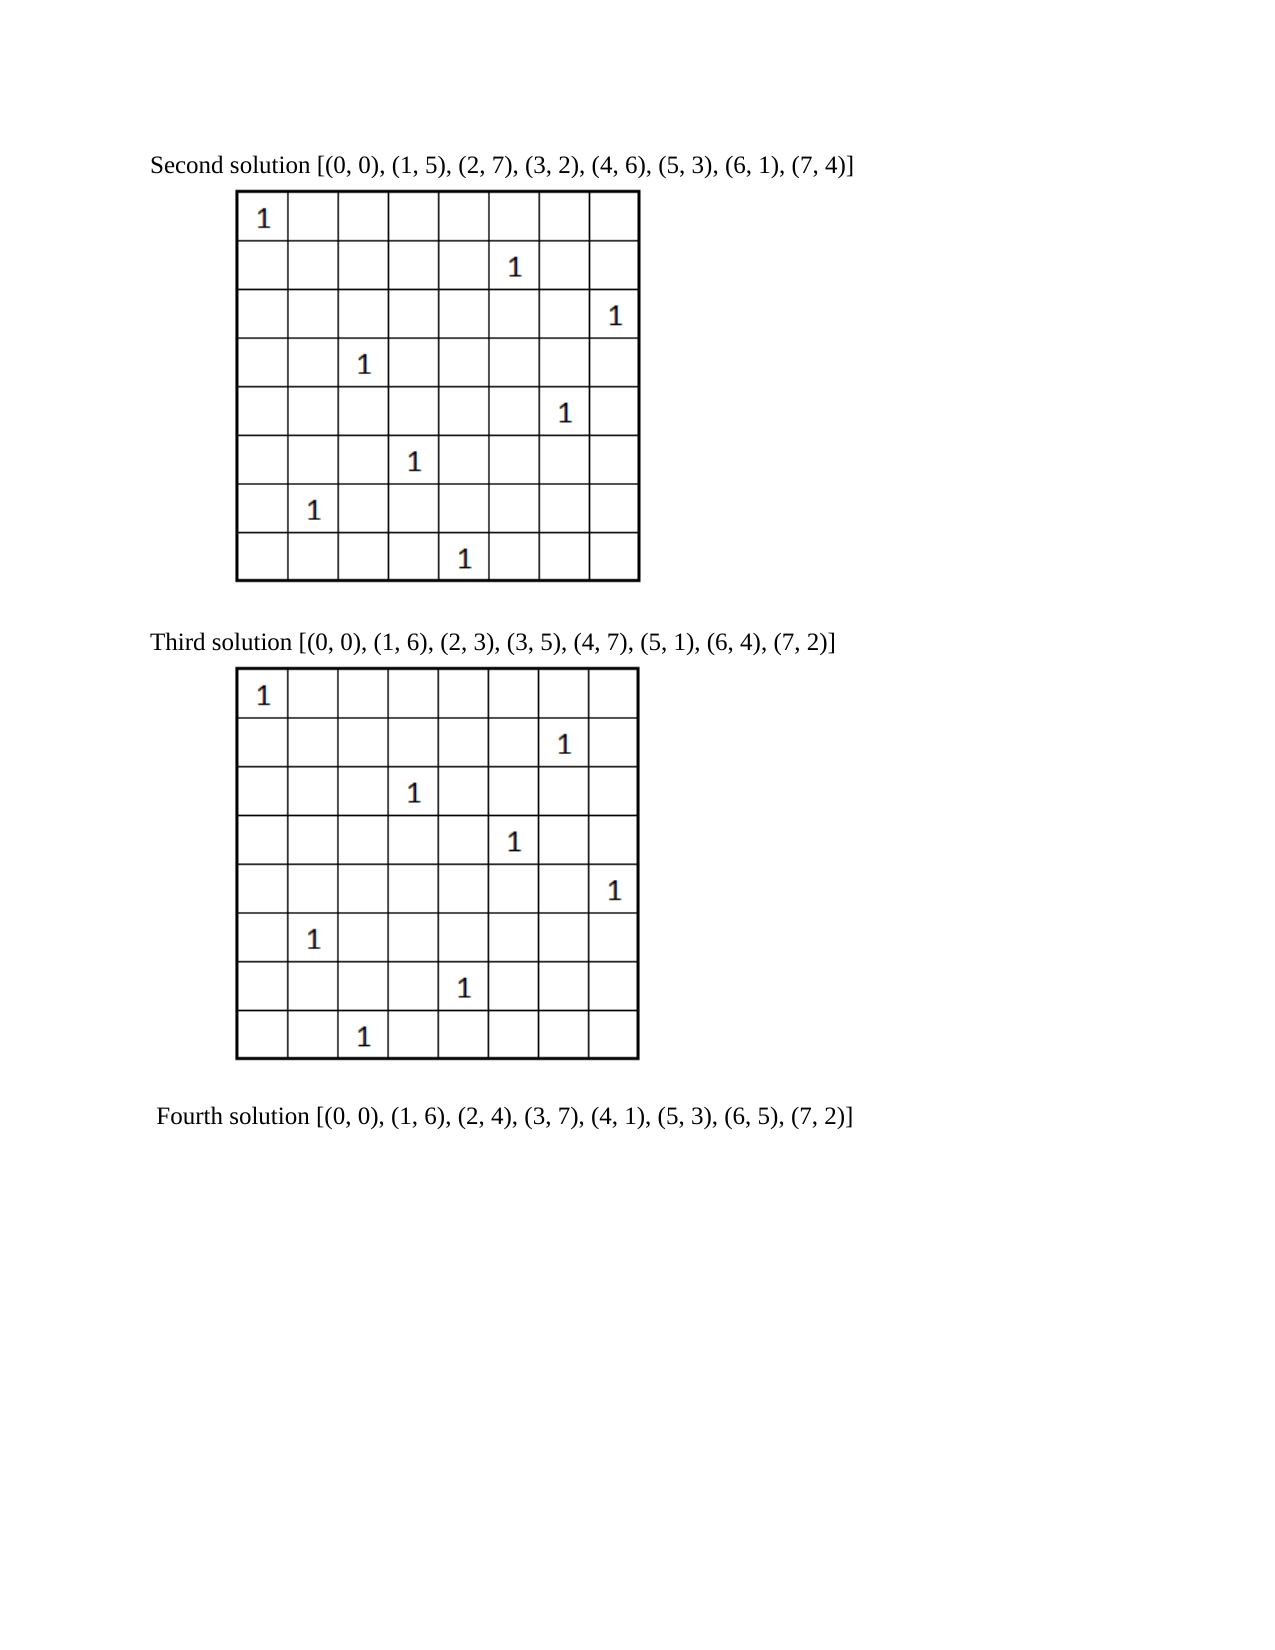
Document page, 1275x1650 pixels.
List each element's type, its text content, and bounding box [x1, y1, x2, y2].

text Fourth solution [(0, 0), (1, 6), (2, 4), (3, 7), (4, 1), (5, 3), (6, 5), (7, 2)] [150, 1101, 1125, 1130]
text Second solution [(0, 0), (1, 5), (2, 7), (3, 2), (4, 6), (5, 3), (6, 1), (7, 4)] [150, 150, 1125, 179]
text Third solution [(0, 0), (1, 6), (2, 3), (3, 5), (4, 7), (5, 1), (6, 4), (7, 2)] [150, 627, 1125, 656]
